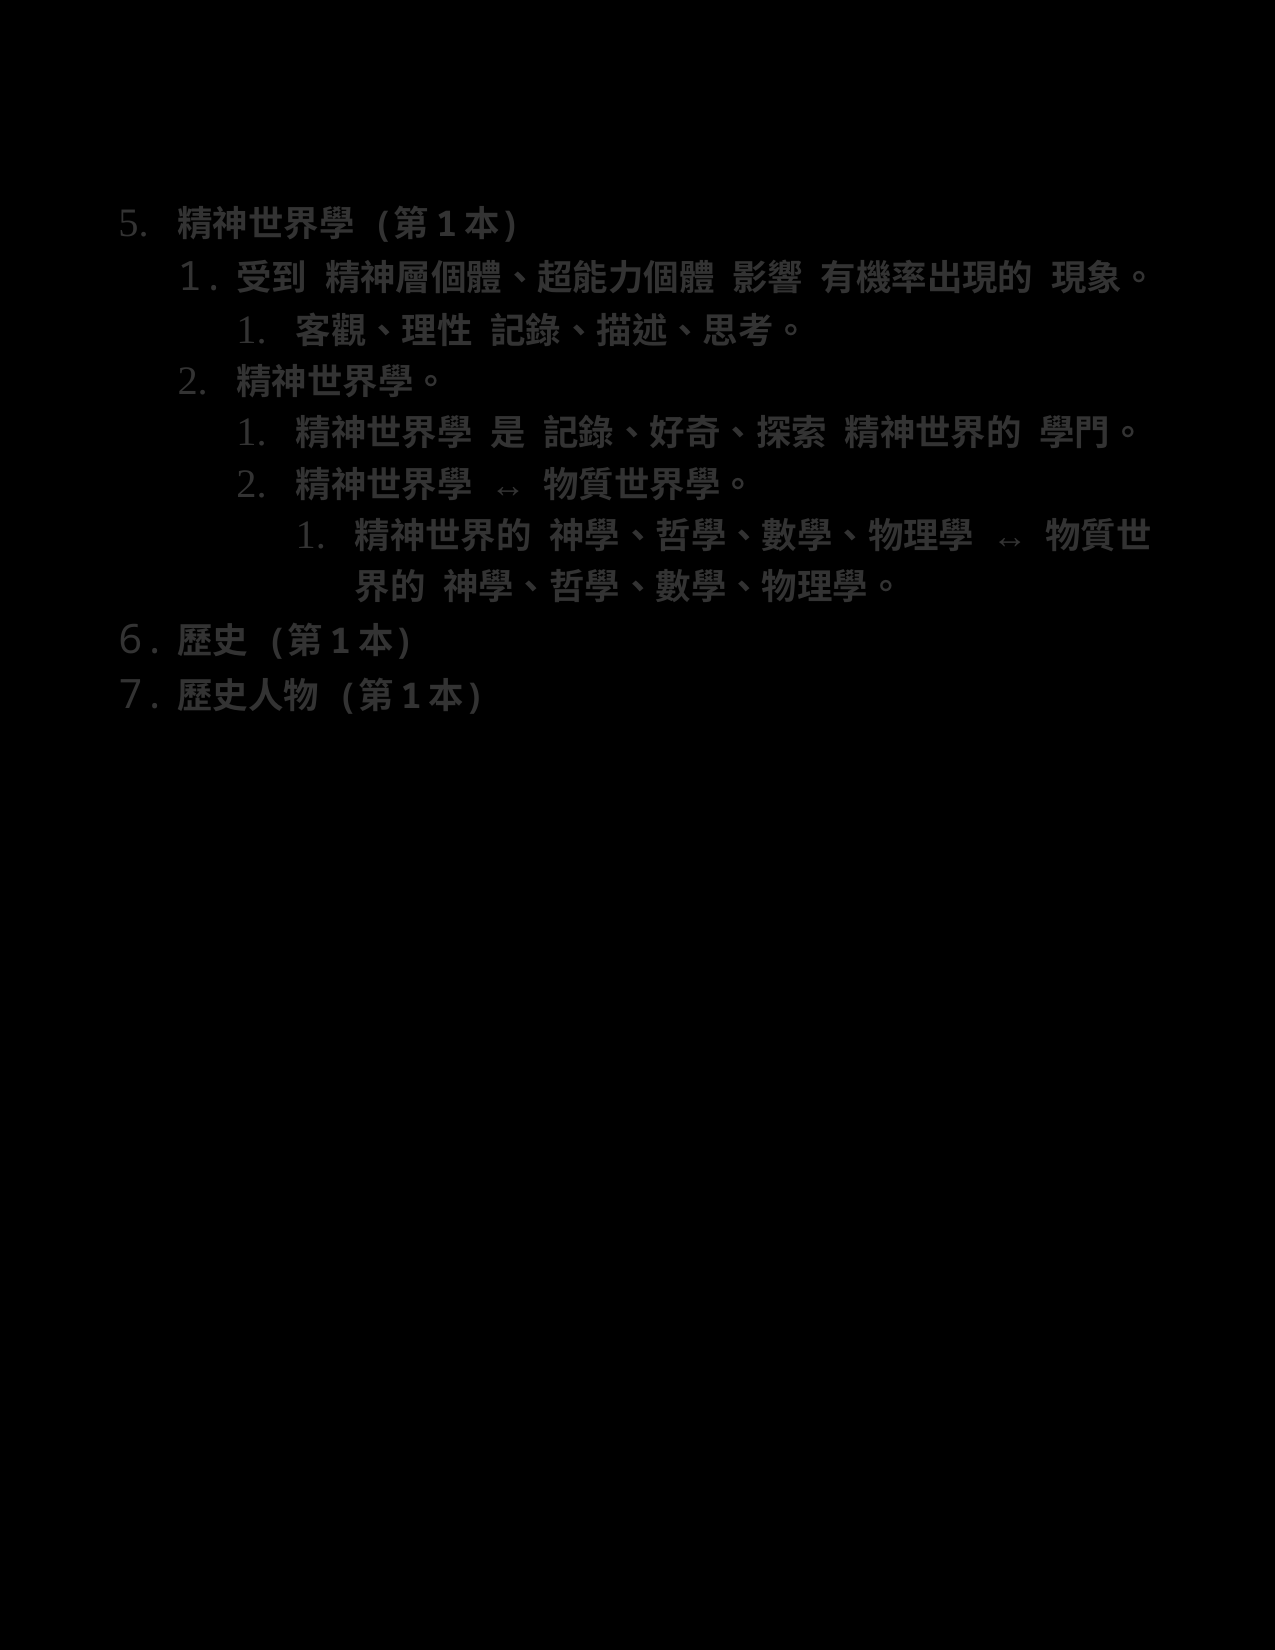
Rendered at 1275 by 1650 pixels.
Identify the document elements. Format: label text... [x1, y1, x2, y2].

list 歷史人物 (第1本) [118, 665, 1157, 720]
list 受到 精神層個體、超能力個體 影響 有機率出現的 現象。 [177, 247, 1157, 302]
list 客觀、理性 記錄、描述、思考。 [236, 302, 1157, 353]
list 精神世界學 ↔ 物質世界學。 [236, 456, 1157, 507]
list 精神世界的 神學、哲學、數學、物理學 ↔ 物質世界的 神學、哲學、數學、物理學。 [295, 507, 1157, 610]
list 歷史 (第1本) [118, 610, 1157, 665]
list 精神世界學 (第1本) [118, 196, 1157, 247]
list 精神世界學。 [177, 353, 1157, 405]
list 精神世界學 是 記錄、好奇、探索 精神世界的 學門。 [236, 405, 1157, 456]
